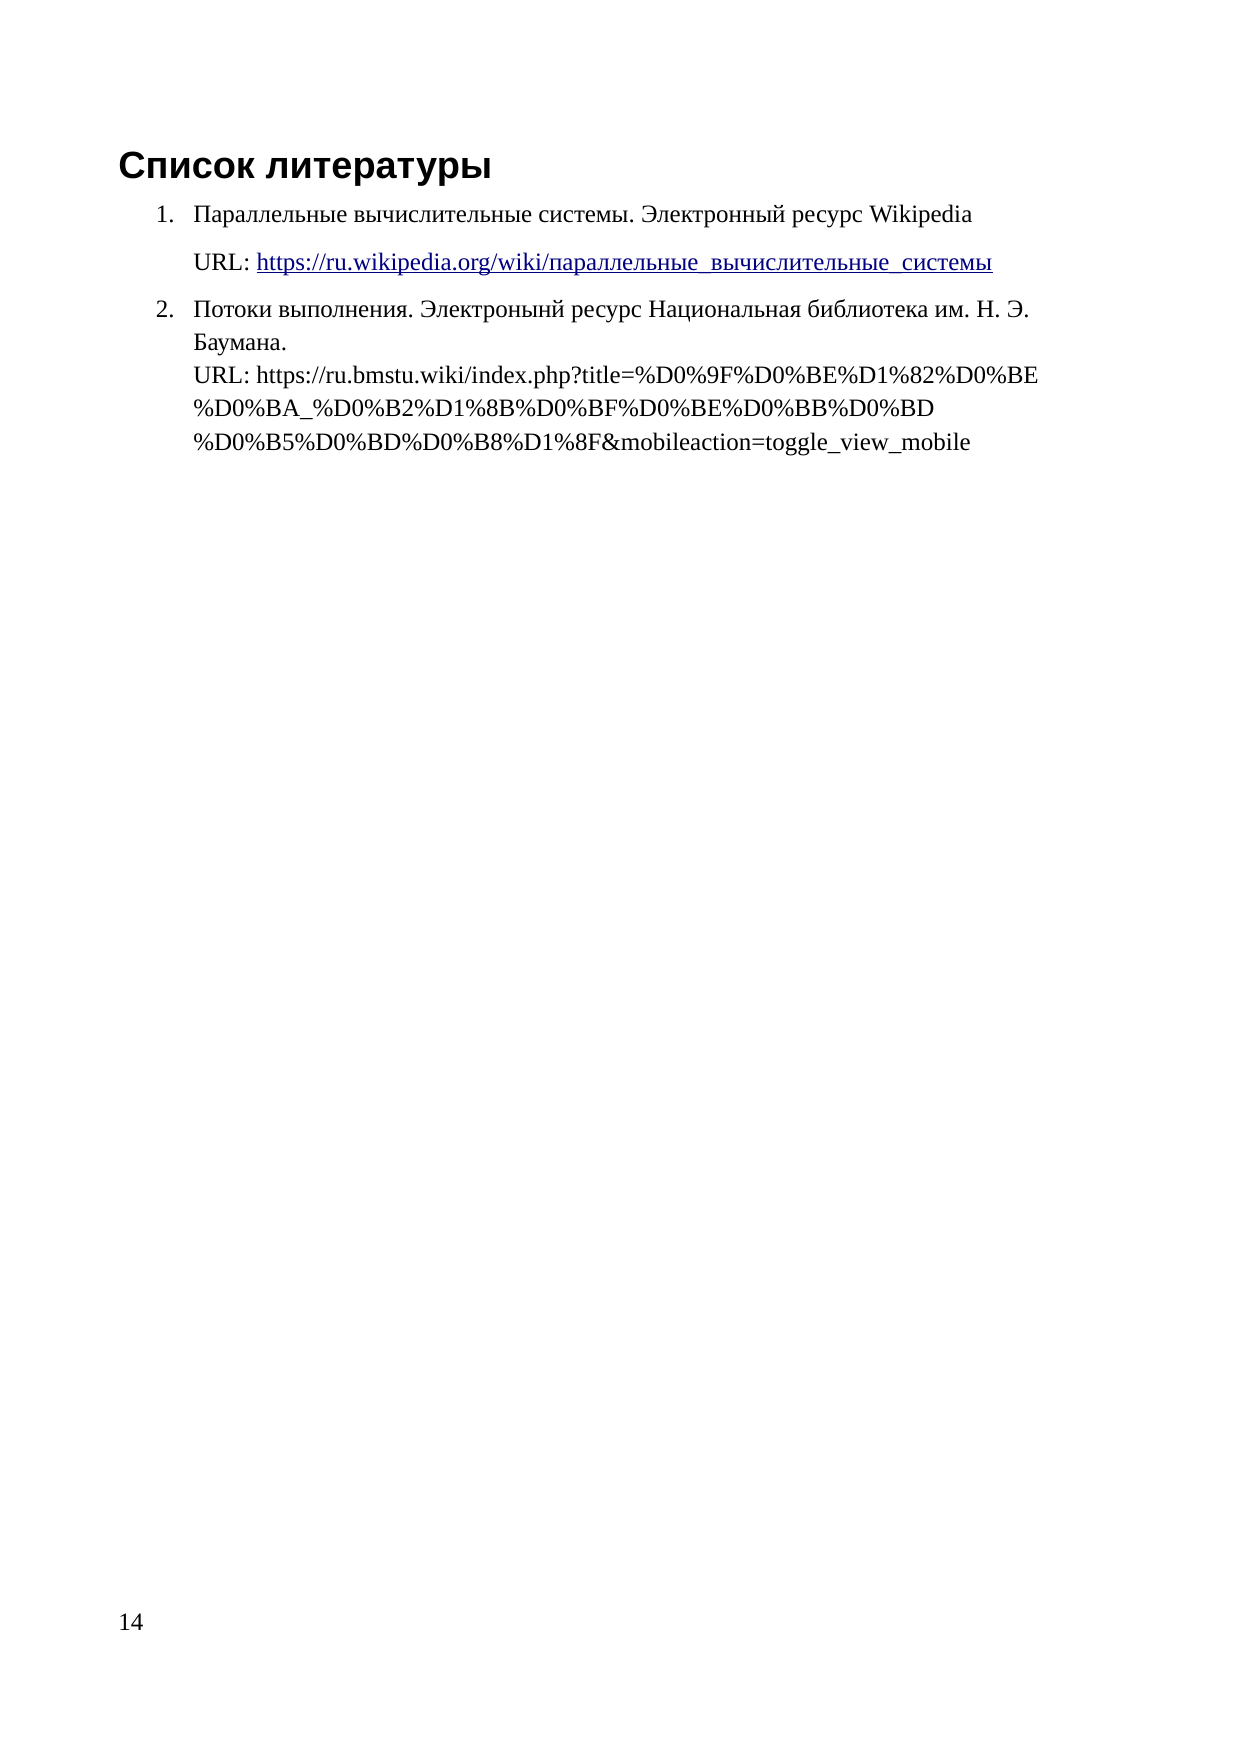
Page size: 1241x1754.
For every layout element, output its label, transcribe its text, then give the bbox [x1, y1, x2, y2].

subtitle Список литературы [118, 143, 1122, 187]
list Потоки выполнения. Электронынй ресурс Национальная библиотека им. Н. Э. Баумана. URL: https://ru.bmstu.wiki/index.php?title=%D0%9F%D0%BE%D1%82%D0%BE%D0%BA_%D0%B2%D1%8B%D0%BF%D0%BE%D0%BB%D0%BD%D0%B5%D0%BD%D0%B8%D1%8F&mobileaction=toggle_view_mobile [156, 294, 1122, 455]
list Параллельные вычислительные системы. Электронный ресурс Wikipedia [156, 199, 1122, 228]
list URL: https://ru.wikipedia.org/wiki/параллельные_вычислительные_системы [156, 247, 1122, 276]
